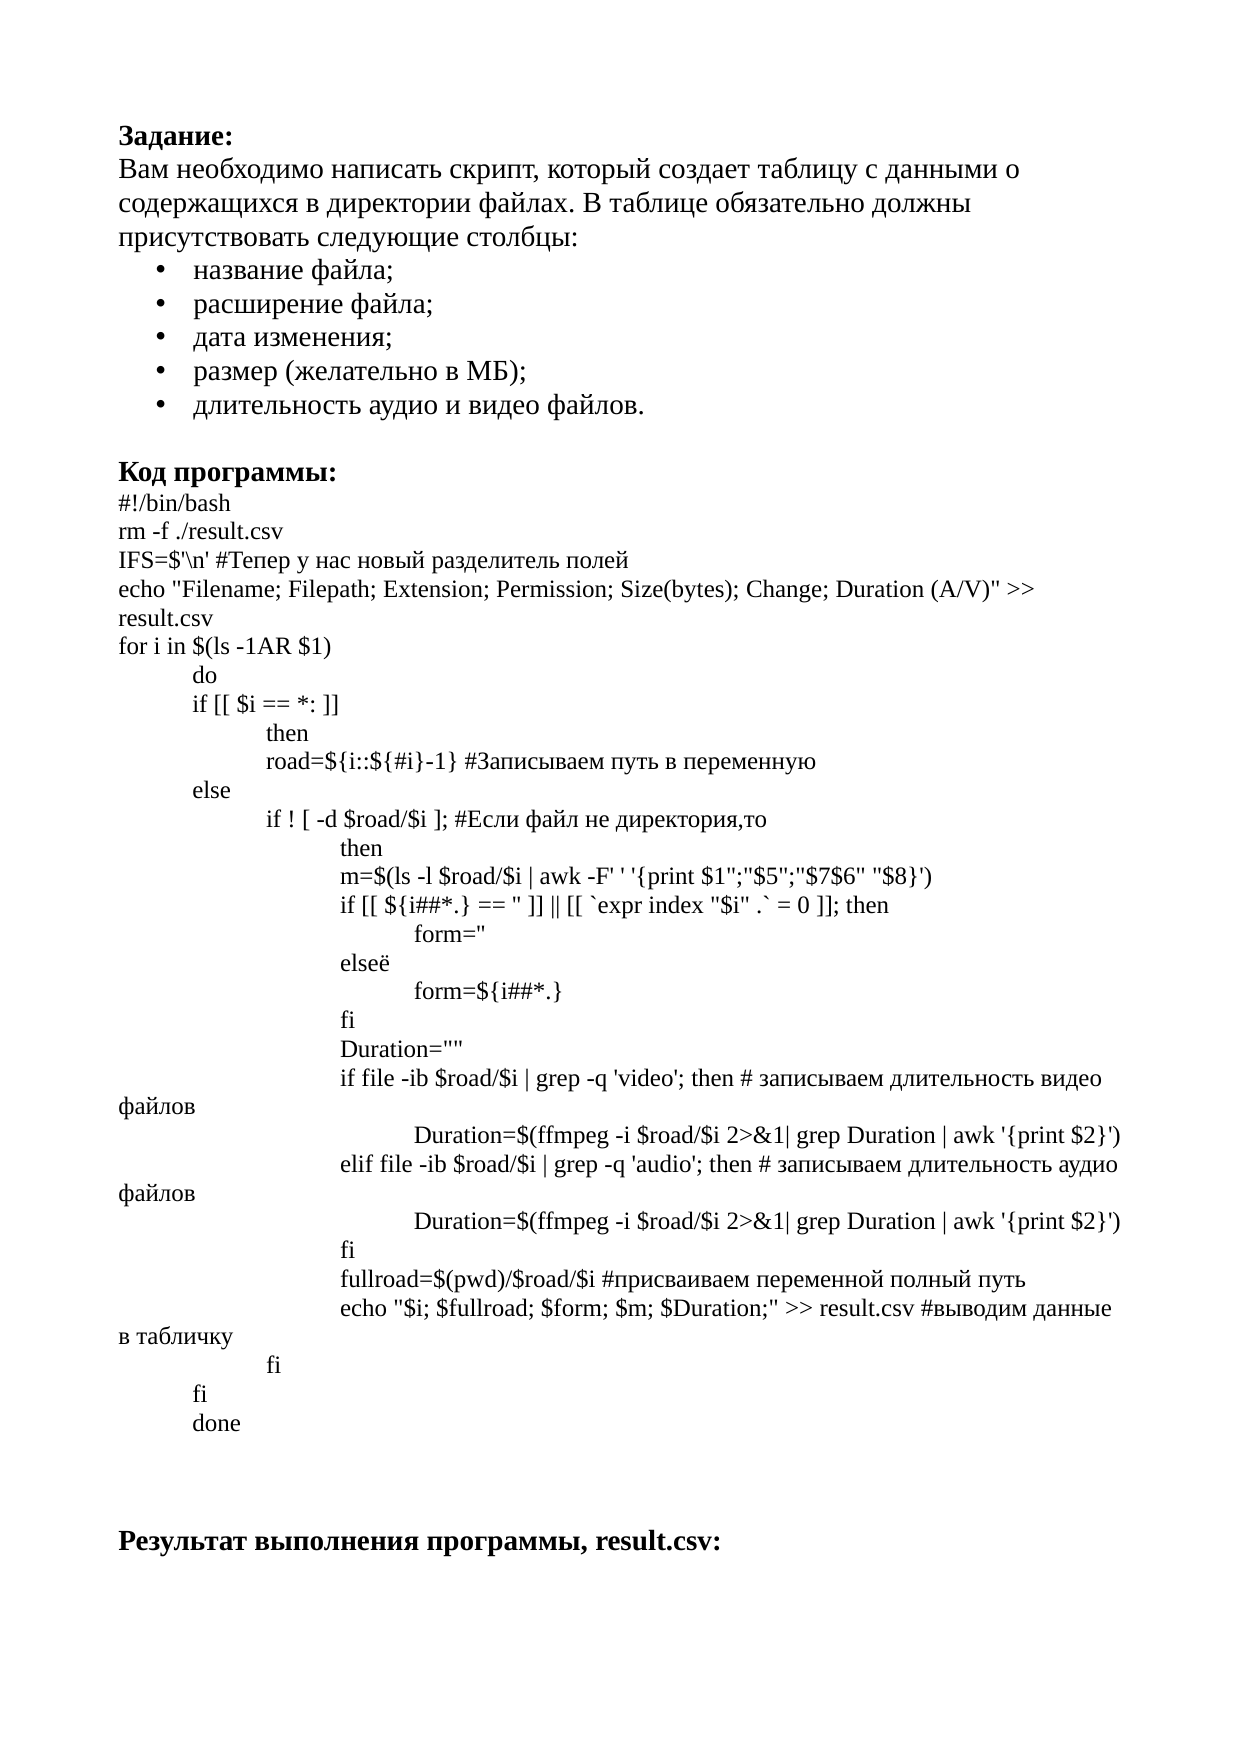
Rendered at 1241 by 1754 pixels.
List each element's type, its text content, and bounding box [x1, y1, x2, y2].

text fullroad=$(pwd)/$road/$i #присваиваем переменной полный путь [118, 1264, 1122, 1293]
text Задание: [118, 118, 1122, 152]
text echo "$i; $fullroad; $form; $m; $Duration;" >> result.csv #выводим данные в табличку [118, 1293, 1122, 1350]
text fi [118, 1379, 1122, 1408]
text if file -ib $road/$i | grep -q 'video'; then # записываем длительность видео файлов [118, 1063, 1122, 1120]
text for i in $(ls -1AR $1) [118, 631, 1122, 660]
text IFS=$'\n' #Тепер у нас новый разделитель полей [118, 545, 1122, 574]
text then [118, 718, 1122, 746]
list длительность аудио и видео файлов. [156, 387, 1122, 421]
text form=${i##*.} [118, 976, 1122, 1005]
list расширение файла; [156, 286, 1122, 319]
text done [118, 1408, 1122, 1436]
text if ! [ -d $road/$i ]; #Если файл не директория,то [118, 804, 1122, 833]
text do [118, 660, 1122, 689]
text m=$(ls -l $road/$i | awk -F' ' '{print $1";"$5";"$7$6" "$8}') [118, 861, 1122, 890]
text road=${i::${#i}-1} #Записываем путь в переменную [118, 746, 1122, 775]
text if [[ ${i##*.} == '' ]] || [[ `expr index "$i" .` = 0 ]]; then [118, 890, 1122, 919]
text Duration=$(ffmpeg -i $road/$i 2>&1| grep Duration | awk '{print $2}') [118, 1120, 1122, 1149]
text echo "Filename; Filepath; Extension; Permission; Size(bytes); Change; Duration (A/V)" >> result.csv [118, 574, 1122, 631]
text else [118, 775, 1122, 804]
text then [118, 833, 1122, 861]
list название файла; [156, 252, 1122, 286]
text #!/bin/bash [118, 488, 1122, 516]
text elseё [118, 948, 1122, 976]
text rm -f ./result.csv [118, 516, 1122, 545]
text elif file -ib $road/$i | grep -q 'audio'; then # записываем длительность аудио файлов [118, 1149, 1122, 1206]
text Duration="" [118, 1034, 1122, 1063]
text Duration=$(ffmpeg -i $road/$i 2>&1| grep Duration | awk '{print $2}') [118, 1206, 1122, 1235]
list дата изменения; [156, 319, 1122, 353]
text Вам необходимо написать скрипт, который создает таблицу с данными о содержащихся в директории файлах. В таблице обязательно должны присутствовать следующие столбцы: [118, 152, 1122, 252]
text fi [118, 1350, 1122, 1379]
list размер (желательно в МБ); [156, 353, 1122, 387]
text Код программы: [118, 454, 1122, 488]
text Результат выполнения программы, result.csv: [118, 1523, 1122, 1556]
text fi [118, 1235, 1122, 1264]
text if [[ $i == *: ]] [118, 689, 1122, 718]
text form='' [118, 919, 1122, 948]
text fi [118, 1005, 1122, 1034]
